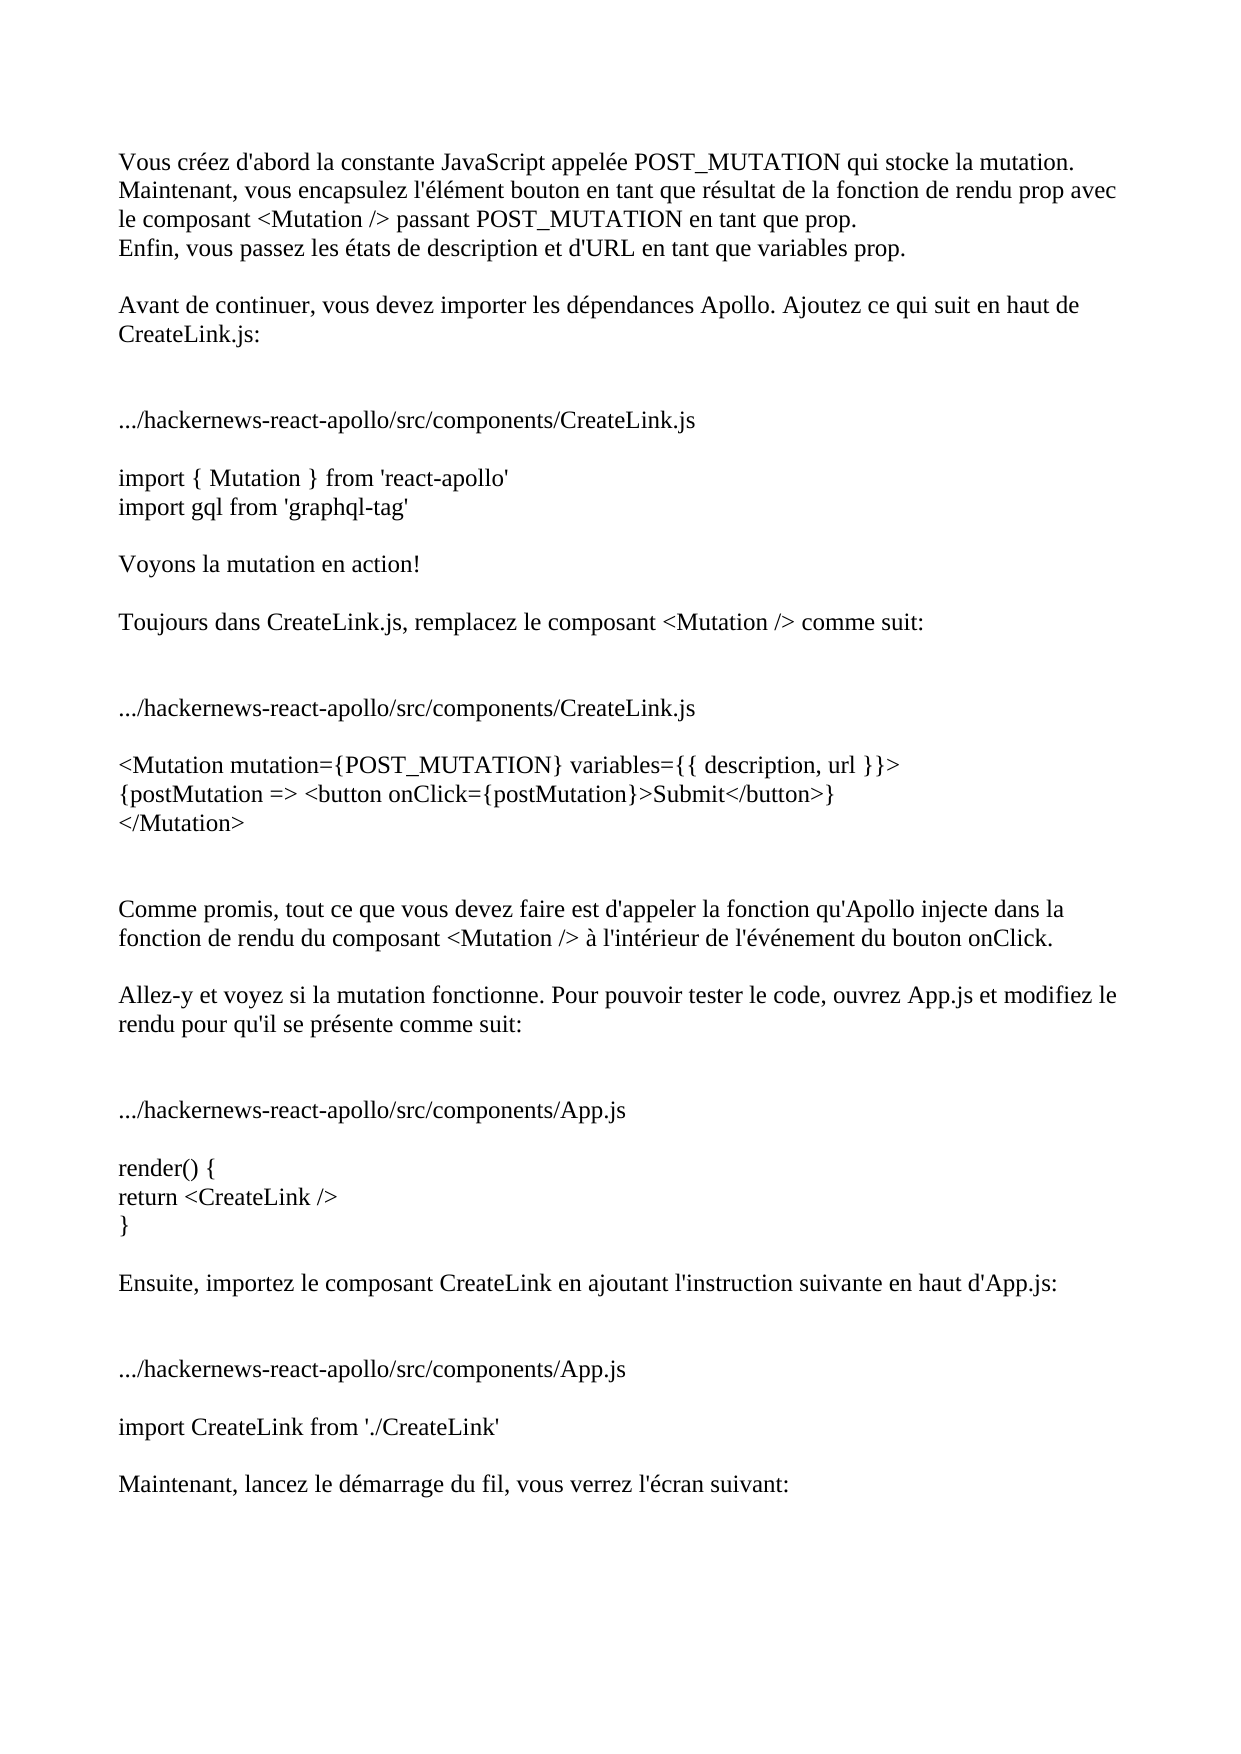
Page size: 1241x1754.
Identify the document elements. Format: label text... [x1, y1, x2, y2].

text <Mutation mutation={POST_MUTATION} variables={{ description, url }}> [118, 751, 1122, 779]
text Enfin, vous passez les états de description et d'URL en tant que variables prop. [118, 233, 1122, 262]
text </Mutation> [118, 808, 1122, 837]
text Toujours dans CreateLink.js, remplacez le composant <Mutation /> comme suit: [118, 607, 1122, 636]
text render() { [118, 1153, 1122, 1182]
text import gql from 'graphql-tag' [118, 492, 1122, 521]
text Maintenant, lancez le démarrage du fil, vous verrez l'écran suivant: [118, 1469, 1122, 1498]
text Maintenant, vous encapsulez l'élément bouton en tant que résultat de la fonction de rendu prop avec le composant <Mutation /> passant POST_MUTATION en tant que prop. [118, 176, 1122, 233]
text import { Mutation } from 'react-apollo' [118, 463, 1122, 492]
text .../hackernews-react-apollo/src/components/CreateLink.js [118, 406, 1122, 434]
text .../hackernews-react-apollo/src/components/App.js [118, 1354, 1122, 1383]
text import CreateLink from './CreateLink' [118, 1412, 1122, 1441]
text Vous créez d'abord la constante JavaScript appelée POST_MUTATION qui stocke la mutation. [118, 147, 1122, 176]
text .../hackernews-react-apollo/src/components/CreateLink.js [118, 693, 1122, 722]
text {postMutation => <button onClick={postMutation}>Submit</button>} [118, 779, 1122, 808]
text Ensuite, importez le composant CreateLink en ajoutant l'instruction suivante en haut d'App.js: [118, 1268, 1122, 1297]
text .../hackernews-react-apollo/src/components/App.js [118, 1096, 1122, 1124]
text } [118, 1211, 1122, 1239]
text return <CreateLink /> [118, 1182, 1122, 1211]
text Comme promis, tout ce que vous devez faire est d'appeler la fonction qu'Apollo injecte dans la fonction de rendu du composant <Mutation /> à l'intérieur de l'événement du bouton onClick. [118, 894, 1122, 952]
text Voyons la mutation en action! [118, 549, 1122, 578]
text Avant de continuer, vous devez importer les dépendances Apollo. Ajoutez ce qui suit en haut de CreateLink.js: [118, 291, 1122, 348]
text Allez-y et voyez si la mutation fonctionne. Pour pouvoir tester le code, ouvrez App.js et modifiez le rendu pour qu'il se présente comme suit: [118, 981, 1122, 1038]
